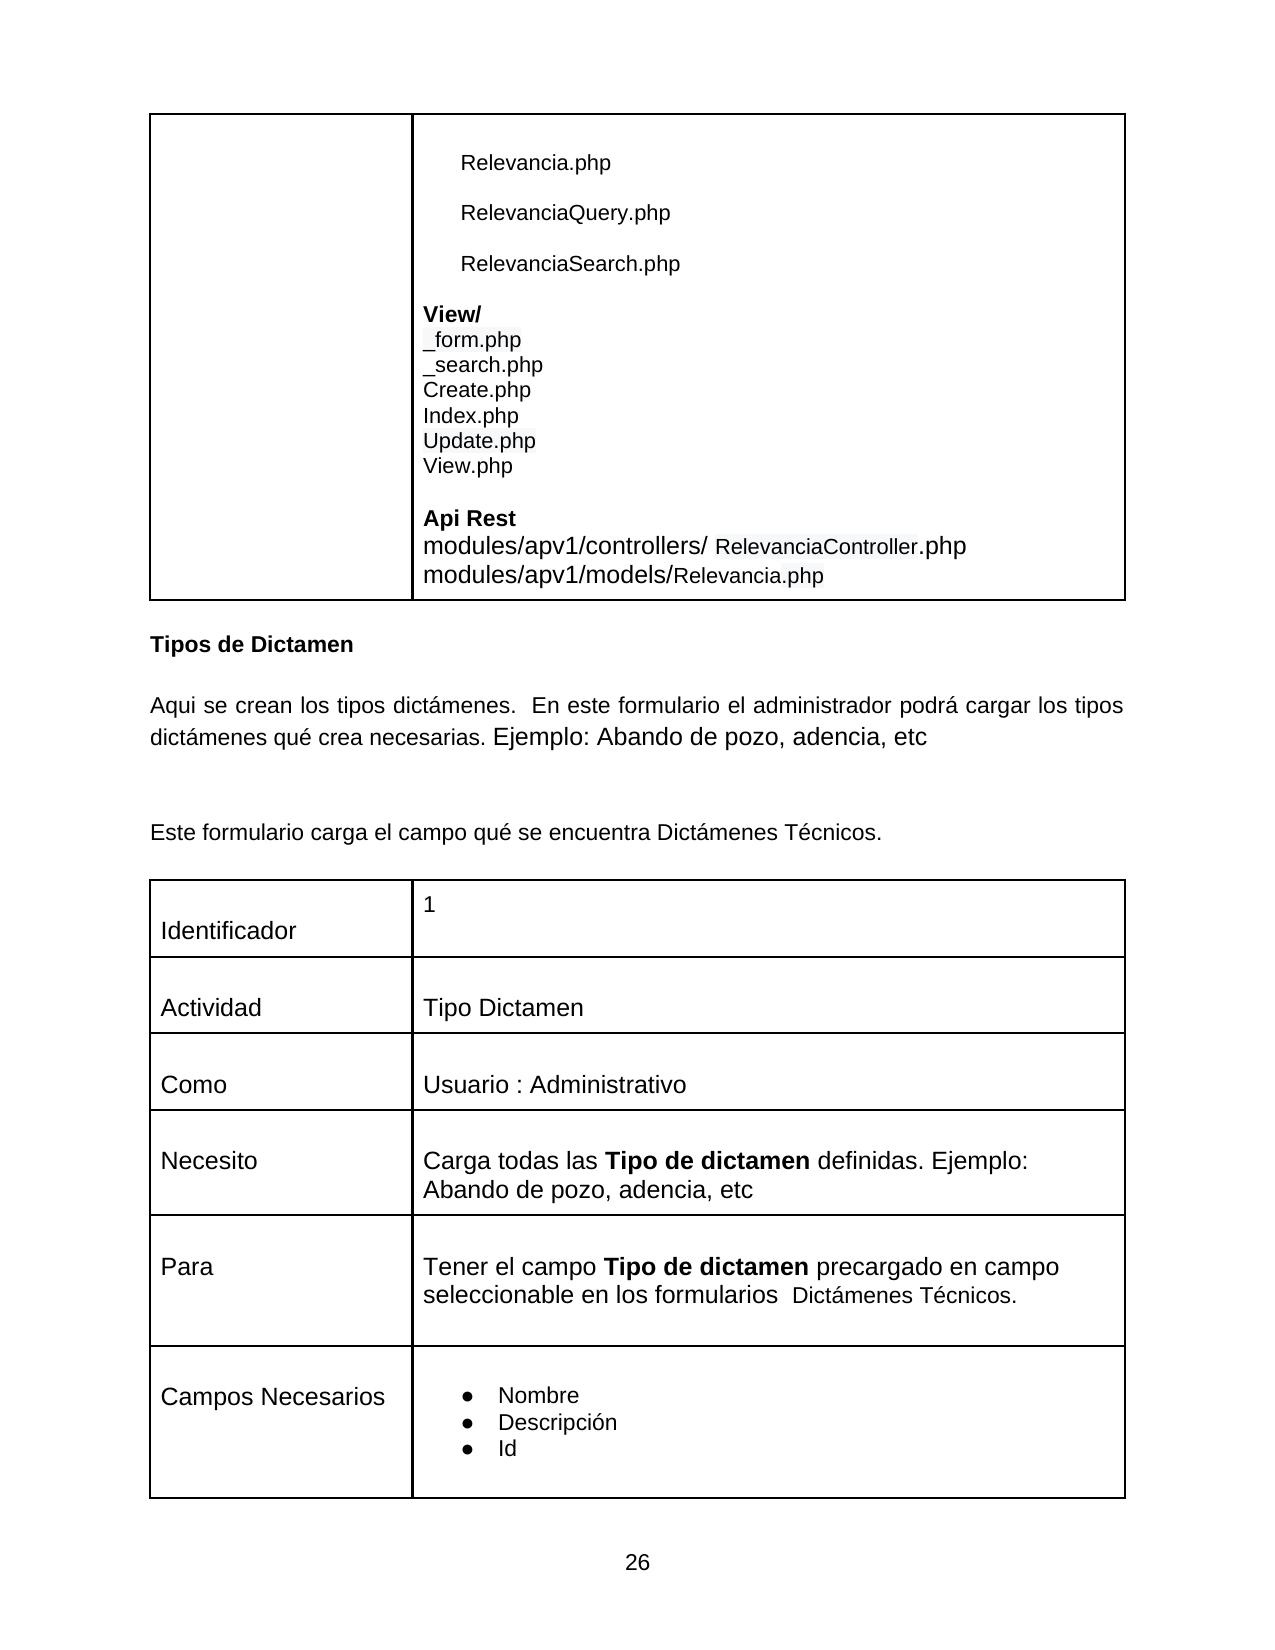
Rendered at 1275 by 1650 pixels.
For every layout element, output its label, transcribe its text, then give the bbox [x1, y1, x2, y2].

text Tipos de Dictamen [150, 631, 1125, 657]
table_cell Campos Necesarios [151, 1347, 411, 1497]
table_cell Tener el campo Tipo de dictamen precargado en campo seleccionable en los formularios Dictámenes Técnicos. [414, 1216, 1124, 1345]
text Aqui se crean los tipos dictámenes. En este formulario el administrador podrá cargar los tipos dictámenes qué crea necesarias. Ejemplo: Abando de pozo, adencia, etc [150, 692, 1125, 751]
table_header Identificador [151, 881, 411, 956]
table_cell Actividad [151, 958, 411, 1032]
table_cell Usuario : Administrativo [414, 1034, 1124, 1109]
table_cell Como [151, 1034, 411, 1109]
table_cell Carga todas las Tipo de dictamen definidas. Ejemplo: Abando de pozo, adencia, etc [414, 1111, 1124, 1214]
table_cell Necesito [151, 1111, 411, 1214]
text Este formulario carga el campo qué se encuentra Dictámenes Técnicos. [150, 818, 1125, 845]
table_header 1 [414, 881, 1124, 956]
table_cell Tipo Dictamen [414, 958, 1124, 1032]
table_cell Nombre Descripción Id [414, 1347, 1124, 1497]
table_cell Relevancia.php RelevanciaQuery.php RelevanciaSearch.php View/ _form.php _search.php Create.php Index.php Update.php View.php Api Rest modules/apv1/controllers/ RelevanciaController.php modules/apv1/models/Relevancia.php [414, 115, 1124, 599]
table_cell [151, 115, 411, 599]
table_cell Para [151, 1216, 411, 1345]
